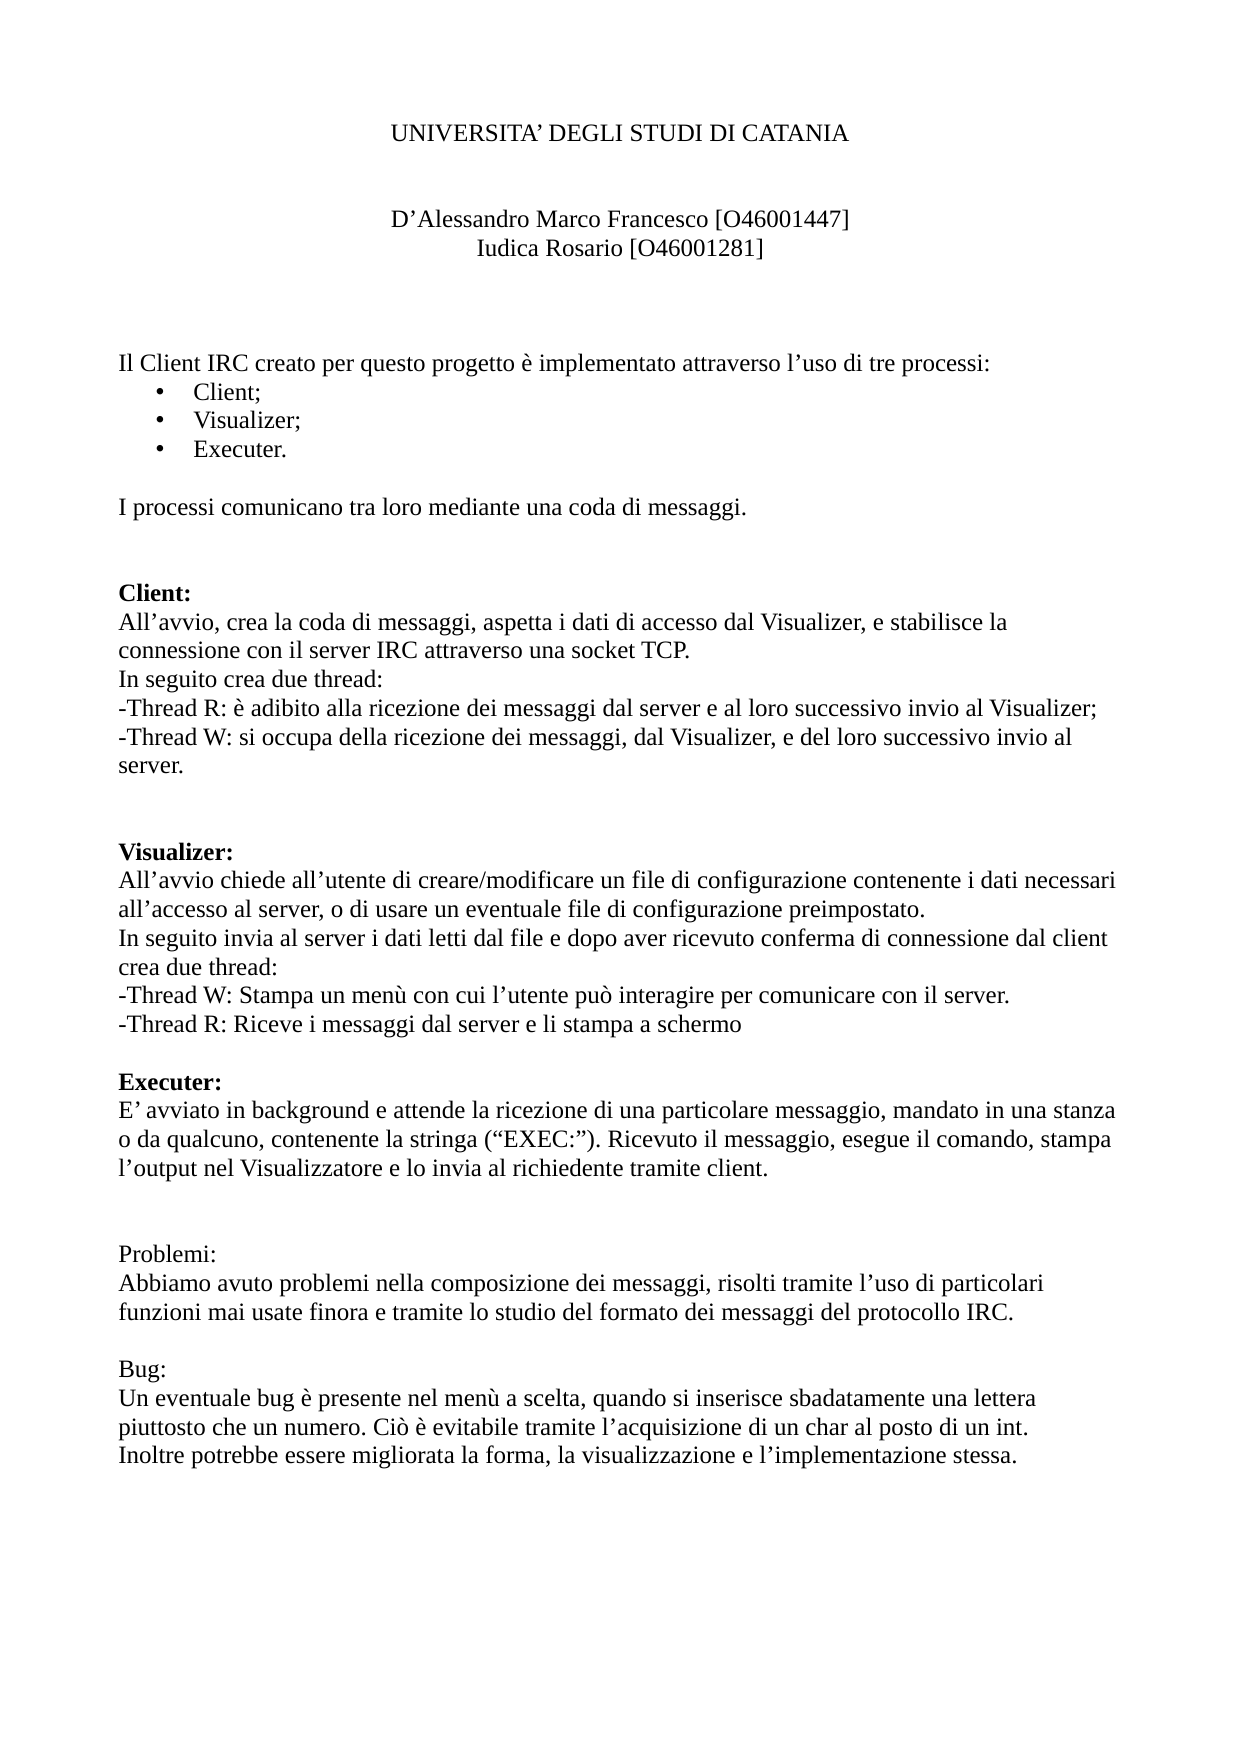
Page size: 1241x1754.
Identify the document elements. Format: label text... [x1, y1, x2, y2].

text -Thread R: è adibito alla ricezione dei messaggi dal server e al loro successivo invio al Visualizer; [118, 693, 1122, 722]
text -Thread R: Riceve i messaggi dal server e li stampa a schermo [118, 1009, 1122, 1038]
text Inoltre potrebbe essere migliorata la forma, la visualizzazione e l’implementazione stessa. [118, 1441, 1122, 1469]
text Iudica Rosario [O46001281] [118, 233, 1122, 262]
text Il Client IRC creato per questo progetto è implementato attraverso l’uso di tre processi: [118, 348, 1122, 377]
text All’avvio chiede all’utente di creare/modificare un file di configurazione contenente i dati necessari all’accesso al server, o di usare un eventuale file di configurazione preimpostato. [118, 866, 1122, 923]
text Un eventuale bug è presente nel menù a scelta, quando si inserisce sbadatamente una lettera piuttosto che un numero. Ciò è evitabile tramite l’acquisizione di un char al posto di un int. [118, 1383, 1122, 1441]
text Visualizer: [118, 837, 1122, 866]
text Problemi: [118, 1239, 1122, 1268]
text D’Alessandro Marco Francesco [O46001447] [118, 204, 1122, 233]
text Executer: [118, 1067, 1122, 1096]
text All’avvio, crea la coda di messaggi, aspetta i dati di accesso dal Visualizer, e stabilisce la connessione con il server IRC attraverso una socket TCP. [118, 607, 1122, 664]
text In seguito invia al server i dati letti dal file e dopo aver ricevuto conferma di connessione dal client crea due thread: [118, 923, 1122, 981]
text E’ avviato in background e attende la ricezione di una particolare messaggio, mandato in una stanza o da qualcuno, contenente la stringa (“EXEC:”). Ricevuto il messaggio, esegue il comando, stampa l’output nel Visualizzatore e lo invia al richiedente tramite client. [118, 1096, 1122, 1182]
text -Thread W: si occupa della ricezione dei messaggi, dal Visualizer, e del loro successivo invio al server. [118, 722, 1122, 779]
list Executer. [156, 434, 1122, 463]
text Abbiamo avuto problemi nella composizione dei messaggi, risolti tramite l’uso di particolari funzioni mai usate finora e tramite lo studio del formato dei messaggi del protocollo IRC. [118, 1268, 1122, 1326]
text In seguito crea due thread: [118, 664, 1122, 693]
text Bug: [118, 1354, 1122, 1383]
text UNIVERSITA’ DEGLI STUDI DI CATANIA [118, 118, 1122, 147]
list Client; [156, 377, 1122, 406]
text Client: [118, 578, 1122, 607]
list Visualizer; [156, 406, 1122, 434]
text I processi comunicano tra loro mediante una coda di messaggi. [118, 492, 1122, 521]
text -Thread W: Stampa un menù con cui l’utente può interagire per comunicare con il server. [118, 981, 1122, 1009]
